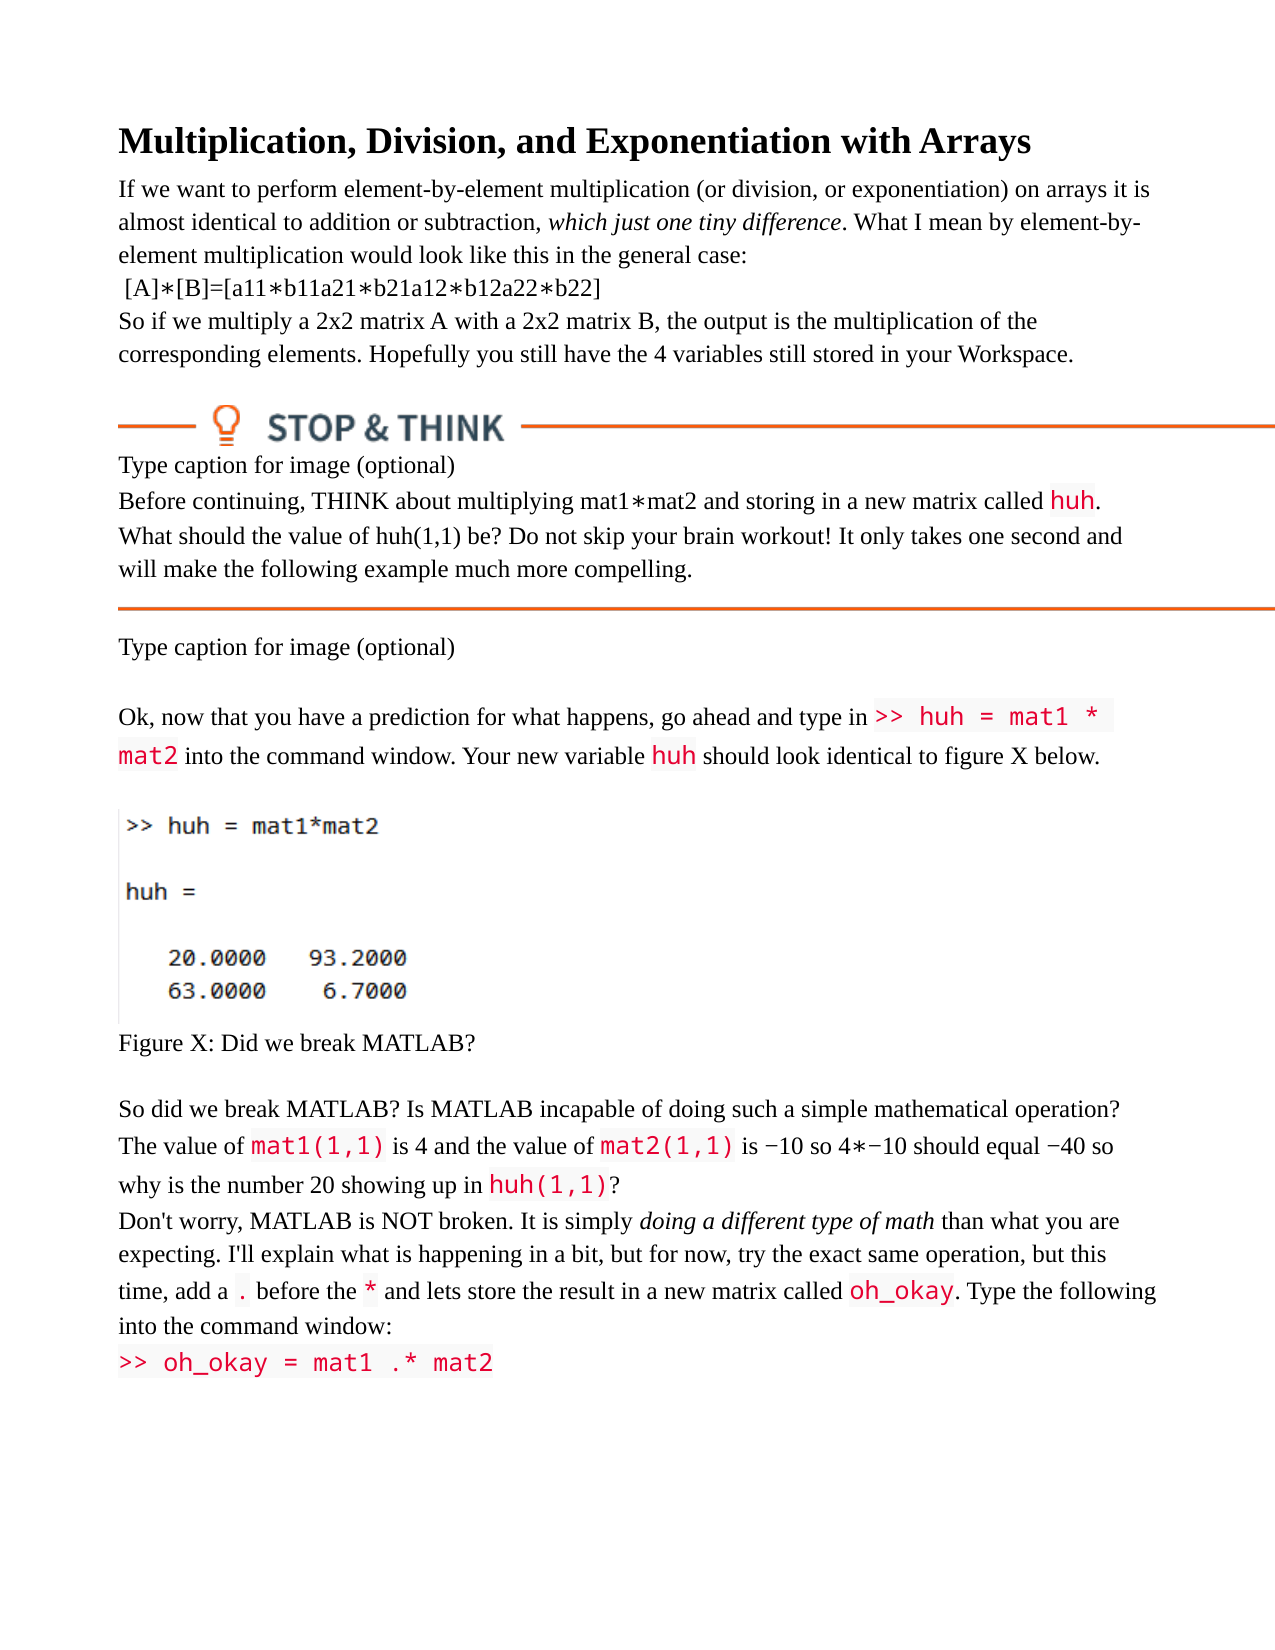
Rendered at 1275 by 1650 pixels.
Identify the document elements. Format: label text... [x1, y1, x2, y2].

text So if we multiply a 2x2 matrix A with a 2x2 matrix B, the output is the multiplication of the corresponding elements. Hopefully you still have the 4 variables still stored in your Workspace. [118, 306, 1157, 368]
text If we want to perform element-by-element multiplication (or division, or exponentiation) on arrays it is almost identical to addition or subtraction, which just one tiny difference. What I mean by element-by-element multiplication would look like this in the general case: [118, 174, 1157, 268]
text Type caption for image (optional) [118, 632, 1157, 661]
text [A]∗[B]=[a11​∗b11​a21​∗b21​​a12​∗b12​a22​∗b22​​] [118, 273, 1157, 302]
text Figure X: Did we break MATLAB? [118, 1028, 1157, 1057]
text Don't worry, MATLAB is NOT broken. It is simply doing a different type of math than what you are expecting. I'll explain what is happening in a bit, but for now, try the exact same operation, but this time, add a . before the * and lets store the result in a new matrix called oh_okay. Type the following into the command window: [118, 1206, 1157, 1340]
picture [118, 405, 1275, 446]
picture [118, 809, 445, 1024]
text Before continuing, THINK about multiplying mat1∗mat2 and storing in a new matrix called huh. What should the value of huh(1,1) be? Do not skip your brain workout! It only takes one second and will make the following example much more compelling. [118, 483, 1157, 583]
text So did we break MATLAB? Is MATLAB incapable of doing such a simple mathematical operation? The value of mat1(1,1) is 4 and the value of mat2(1,1) is −10 so 4∗−10 should equal −40 so why is the number 20 showing up in huh(1,1)? [118, 1094, 1157, 1201]
text >> oh_okay = mat1 .* mat2 [118, 1344, 1157, 1378]
text Type caption for image (optional) [118, 450, 1157, 478]
text Ok, now that you have a prediction for what happens, go ahead and type in >> huh = mat1 * mat2 into the command window. Your new variable huh should look identical to figure X below. [118, 698, 1157, 771]
subtitle Multiplication, Division, and Exponentiation with Arrays [118, 118, 1157, 161]
picture [118, 587, 1275, 628]
